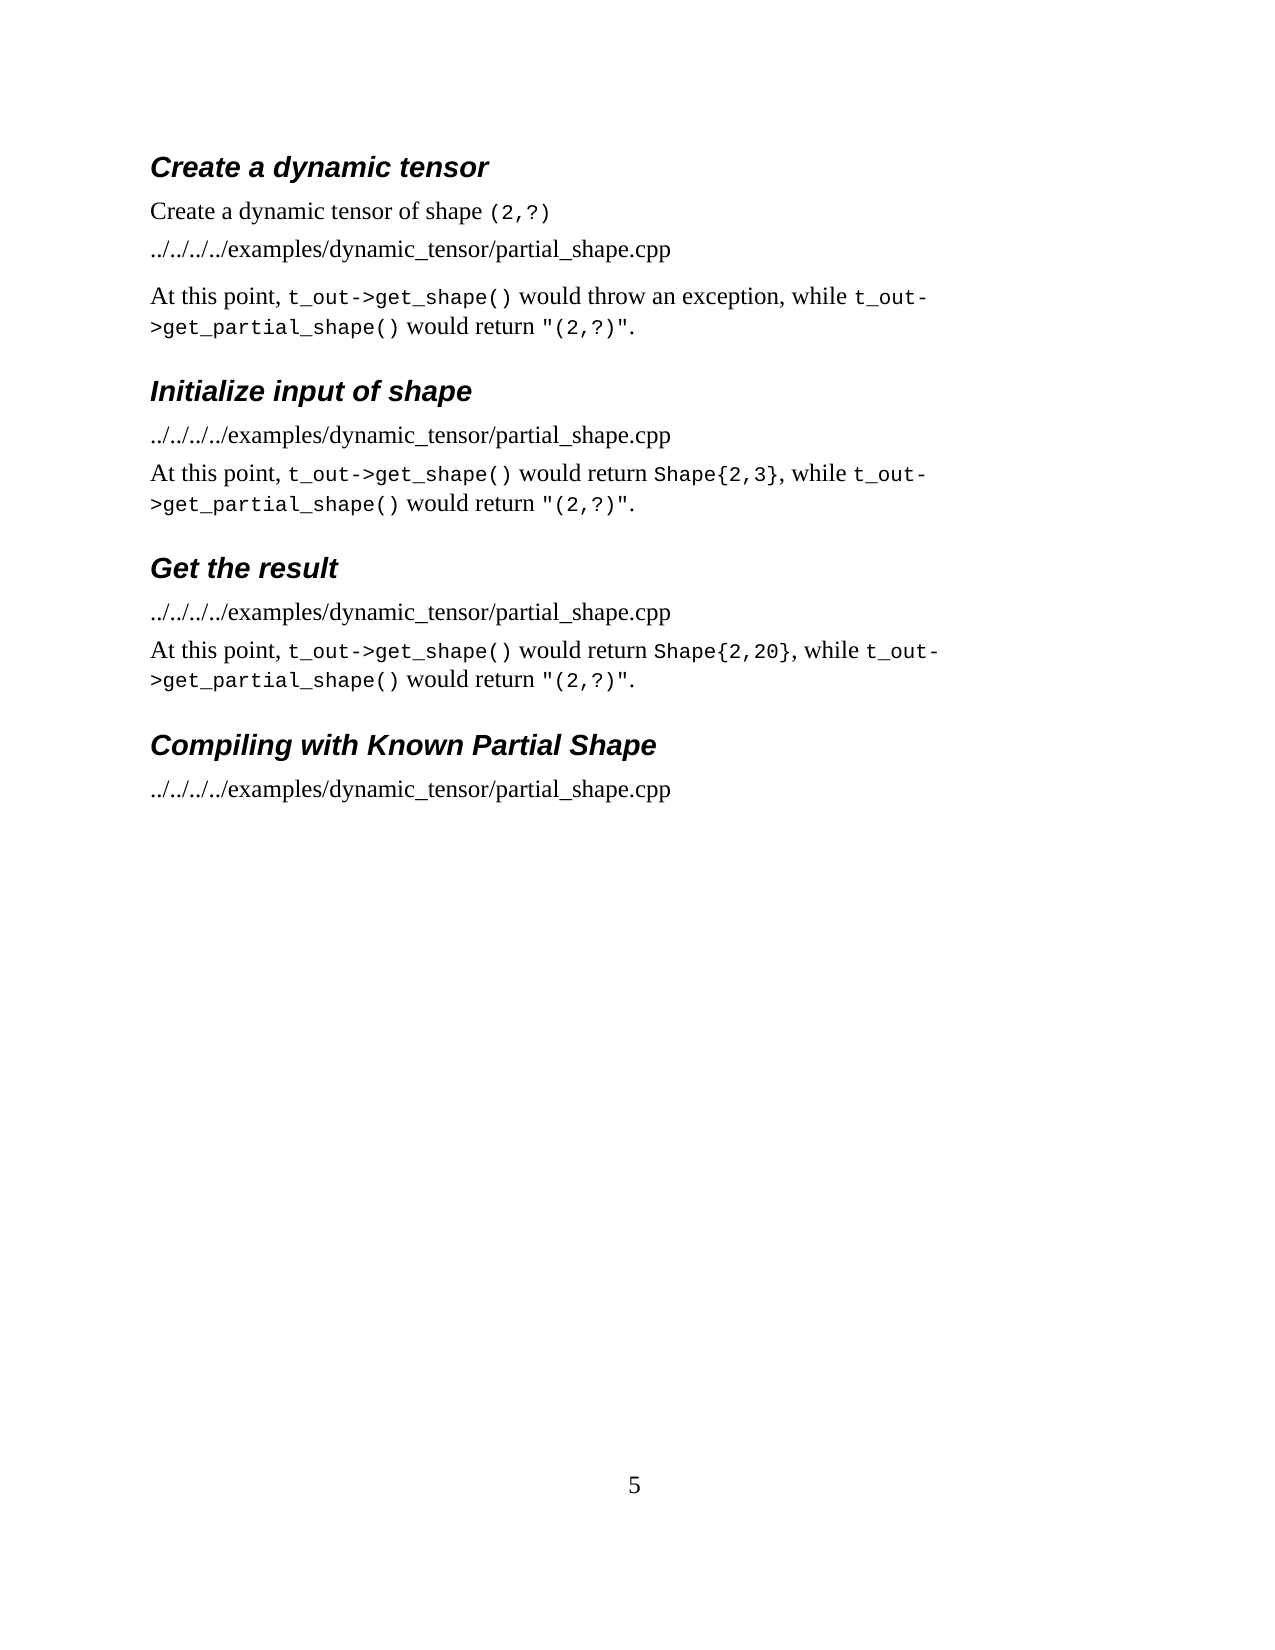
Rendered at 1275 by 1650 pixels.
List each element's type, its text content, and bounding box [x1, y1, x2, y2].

text At this point, t_out->get_shape() would return Shape{2,20}, while t_out->get_partial_shape() would return "(2,?)". [150, 635, 1125, 694]
text ../../../../examples/dynamic_tensor/partial_shape.cpp [150, 774, 1125, 803]
subtitle Get the result [150, 551, 1125, 585]
subtitle Initialize input of shape [150, 374, 1125, 408]
text ../../../../examples/dynamic_tensor/partial_shape.cpp [150, 597, 1125, 626]
text ../../../../examples/dynamic_tensor/partial_shape.cpp [150, 234, 1125, 263]
text Create a dynamic tensor of shape (2,?) [150, 196, 1125, 226]
text At this point, t_out->get_shape() would return Shape{2,3}, while t_out->get_partial_shape() would return "(2,?)". [150, 458, 1125, 517]
subtitle Create a dynamic tensor [150, 150, 1125, 183]
text ../../../../examples/dynamic_tensor/partial_shape.cpp [150, 420, 1125, 449]
text At this point, t_out->get_shape() would throw an exception, while t_out->get_partial_shape() would return "(2,?)". [150, 281, 1125, 340]
subtitle Compiling with Known Partial Shape [150, 728, 1125, 762]
